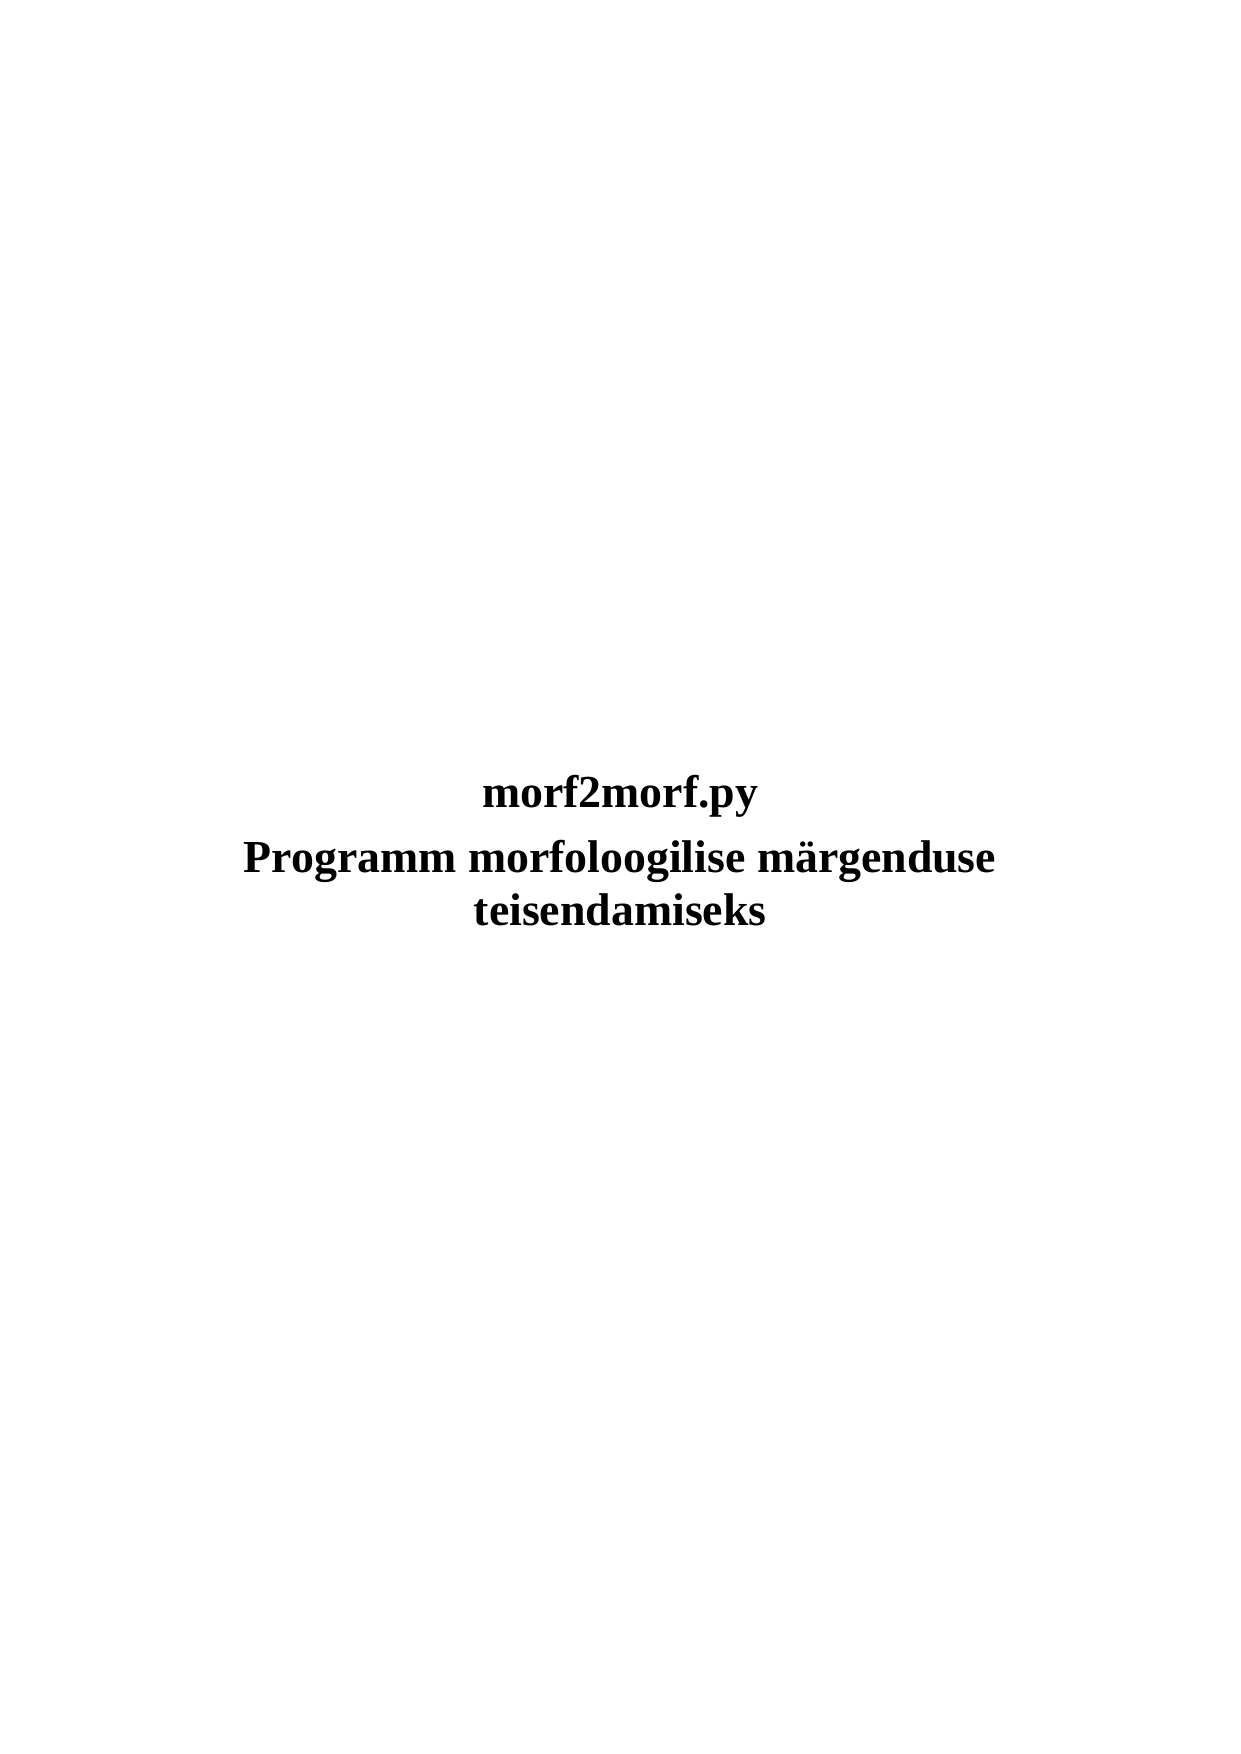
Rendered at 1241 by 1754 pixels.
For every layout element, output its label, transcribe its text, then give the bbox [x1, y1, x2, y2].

text Programm morfoloogilise märgenduse teisendamiseks [118, 830, 1122, 935]
subtitle morf2morf.py [118, 765, 1122, 817]
